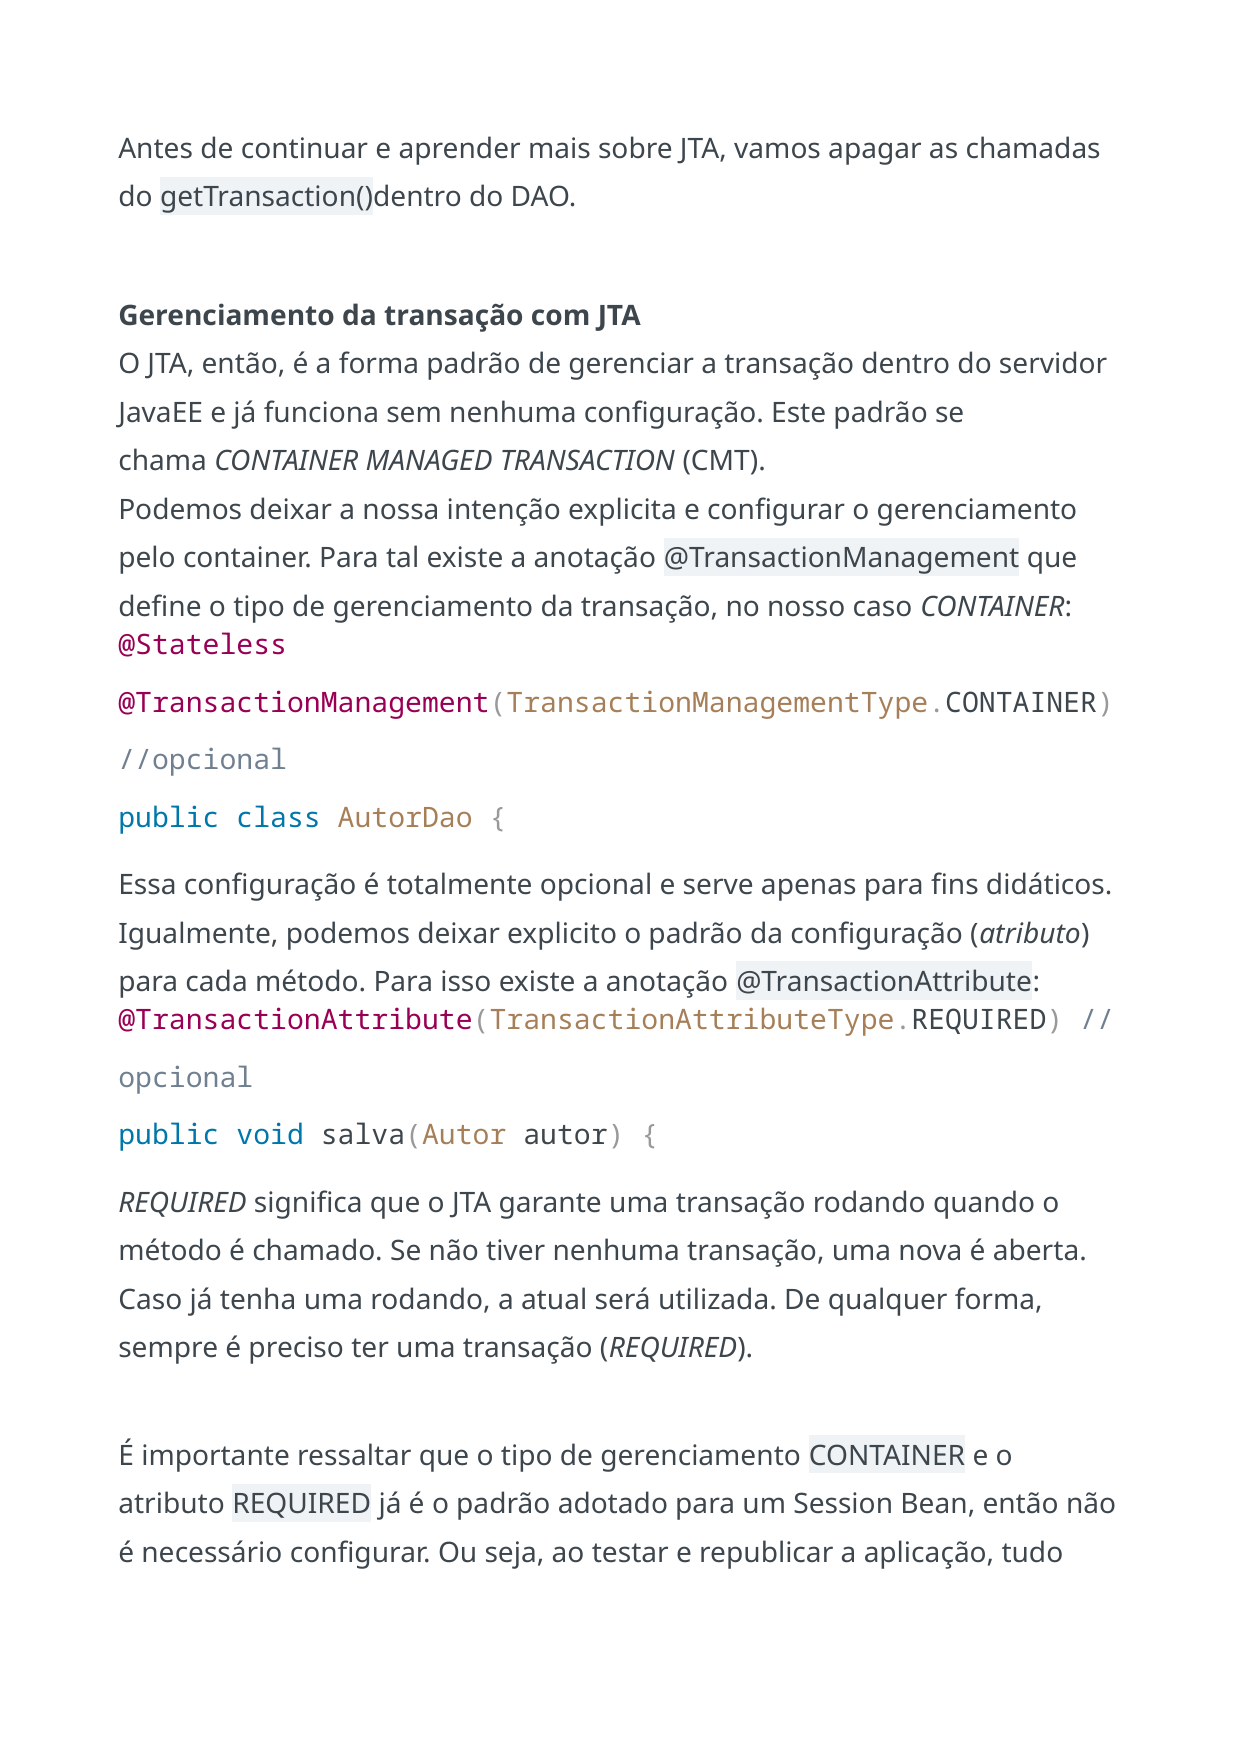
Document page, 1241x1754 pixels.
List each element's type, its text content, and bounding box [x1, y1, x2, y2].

text REQUIRED significa que o JTA garante uma transação rodando quando o método é chamado. Se não tiver nenhuma transação, uma nova é aberta. Caso já tenha uma rodando, a atual será utilizada. De qualquer forma, sempre é preciso ter uma transação (REQUIRED). [118, 1172, 1122, 1366]
text @Stateless [118, 624, 1122, 663]
text public class AutorDao { [118, 797, 1122, 835]
text Antes de continuar e aprender mais sobre JTA, vamos apagar as chamadas do getTransaction()dentro do DAO. [118, 118, 1122, 215]
text public void salva(Autor autor) { [118, 1115, 1122, 1153]
text @TransactionAttribute(TransactionAttributeType.REQUIRED) //opcional [118, 1000, 1122, 1096]
text Podemos deixar a nossa intenção explicita e configurar o gerenciamento pelo container. Para tal existe a anotação @TransactionManagement que define o tipo de gerenciamento da transação, no nosso caso CONTAINER: [118, 479, 1122, 624]
text Essa configuração é totalmente opcional e serve apenas para fins didáticos. Igualmente, podemos deixar explicito o padrão da configuração (atributo) para cada método. Para isso existe a anotação @TransactionAttribute: [118, 854, 1122, 1000]
text O JTA, então, é a forma padrão de gerenciar a transação dentro do servidor JavaEE e já funciona sem nenhuma configuração. Este padrão se chama CONTAINER MANAGED TRANSACTION (CMT). [118, 334, 1122, 479]
text @TransactionManagement(TransactionManagementType.CONTAINER) //opcional [118, 682, 1122, 778]
text É importante ressaltar que o tipo de gerenciamento CONTAINER e o atributo REQUIRED já é o padrão adotado para um Session Bean, então não é necessário configurar. Ou seja, ao testar e republicar a aplicação, tudo [118, 1425, 1122, 1570]
subtitle Gerenciamento da transação com JTA [118, 285, 1122, 334]
